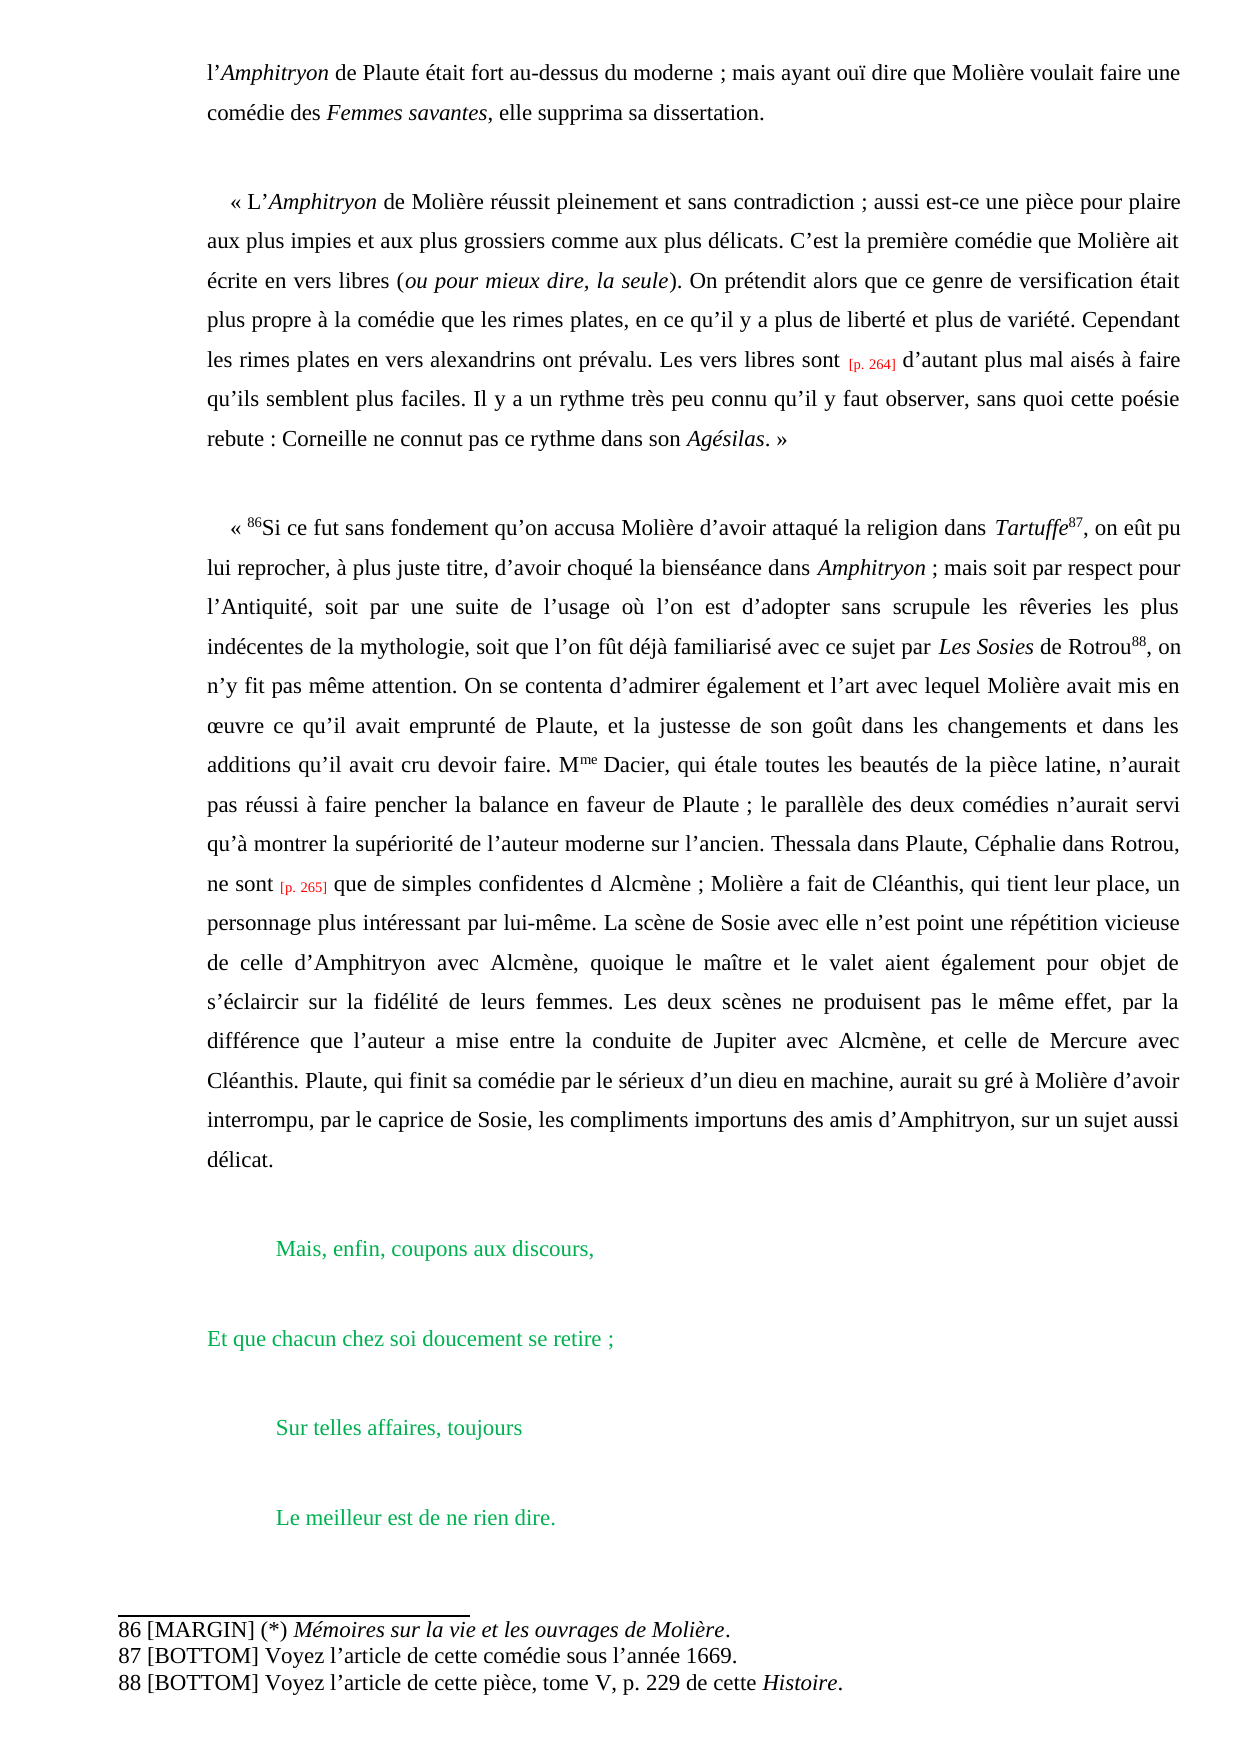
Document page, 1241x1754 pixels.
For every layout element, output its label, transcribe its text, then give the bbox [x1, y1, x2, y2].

text Mais, enfin, coupons aux discours, [207, 1236, 1181, 1262]
text « L’Amphitryon de Molière réussit pleinement et sans contradiction ; aussi est-ce une pièce pour plaire aux plus impies et aux plus grossiers comme aux plus délicats. C’est la première comédie que Molière ait écrite en vers libres (ou pour mieux dire, la seule). On prétendit alors que ce genre de versification était plus propre à la comédie que les rimes plates, en ce qu’il y a plus de liberté et plus de variété. Cependant les rimes plates en vers alexandrins ont prévalu. Les vers libres sont [p. 264] d’autant plus mal aisés à faire qu’ils semblent plus faciles. Il y a un rythme très peu connu qu’il y faut observer, sans quoi cette poésie rebute : Corneille ne connut pas ce rythme dans son Agésilas. » [207, 188, 1181, 451]
text l’Amphitryon de Plaute était fort au-dessus du moderne ; mais ayant ouï dire que Molière voulait faire une comédie des Femmes savantes, elle supprima sa dissertation. [207, 59, 1181, 125]
text [BOTTOM] Voyez l’article de cette comédie sous l’année 1669. [118, 1642, 1181, 1668]
text « Si ce fut sans fondement qu’on accusa Molière d’avoir attaqué la religion dans Tartuffe, on eût pu lui reprocher, à plus juste titre, d’avoir choqué la bienséance dans Amphitryon ; mais soit par respect pour l’Antiquité, soit par une suite de l’usage où l’on est d’adopter sans scrupule les rêveries les plus indécentes de la mythologie, soit que l’on fût déjà familiarisé avec ce sujet par Les Sosies de Rotrou, on n’y fit pas même attention. On se contenta d’admirer également et l’art avec lequel Molière avait mis en œuvre ce qu’il avait emprunté de Plaute, et la justesse de son goût dans les changements et dans les additions qu’il avait cru devoir faire. Mme Dacier, qui étale toutes les beautés de la pièce latine, n’aurait pas réussi à faire pencher la balance en faveur de Plaute ; le parallèle des deux comédies n’aurait servi qu’à montrer la supériorité de l’auteur moderne sur l’ancien. Thessala dans Plaute, Céphalie dans Rotrou, ne sont [p. 265] que de simples confidentes d Alcmène ; Molière a fait de Cléanthis, qui tient leur place, un personnage plus intéressant par lui-même. La scène de Sosie avec elle n’est point une répétition vicieuse de celle d’Amphitryon avec Alcmène, quoique le maître et le valet aient également pour objet de s’éclaircir sur la fidélité de leurs femmes. Les deux scènes ne produisent pas le même effet, par la différence que l’auteur a mise entre la conduite de Jupiter avec Alcmène, et celle de Mercure avec Cléanthis. Plaute, qui finit sa comédie par le sérieux d’un dieu en machine, aurait su gré à Molière d’avoir interrompu, par le caprice de Sosie, les compliments importuns des amis d’Amphitryon, sur un sujet aussi délicat. [207, 514, 1181, 1172]
text [BOTTOM] Voyez l’article de cette pièce, tome V, p. 229 de cette Histoire. [118, 1668, 1181, 1695]
text Le meilleur est de ne rien dire. [207, 1504, 1181, 1530]
text [MARGIN] (*) Mémoires sur la vie et les ouvrages de Molière. [118, 1616, 1181, 1642]
text Sur telles affaires, toujours [207, 1414, 1181, 1441]
text Et que chacun chez soi doucement se retire ; [207, 1325, 1181, 1351]
